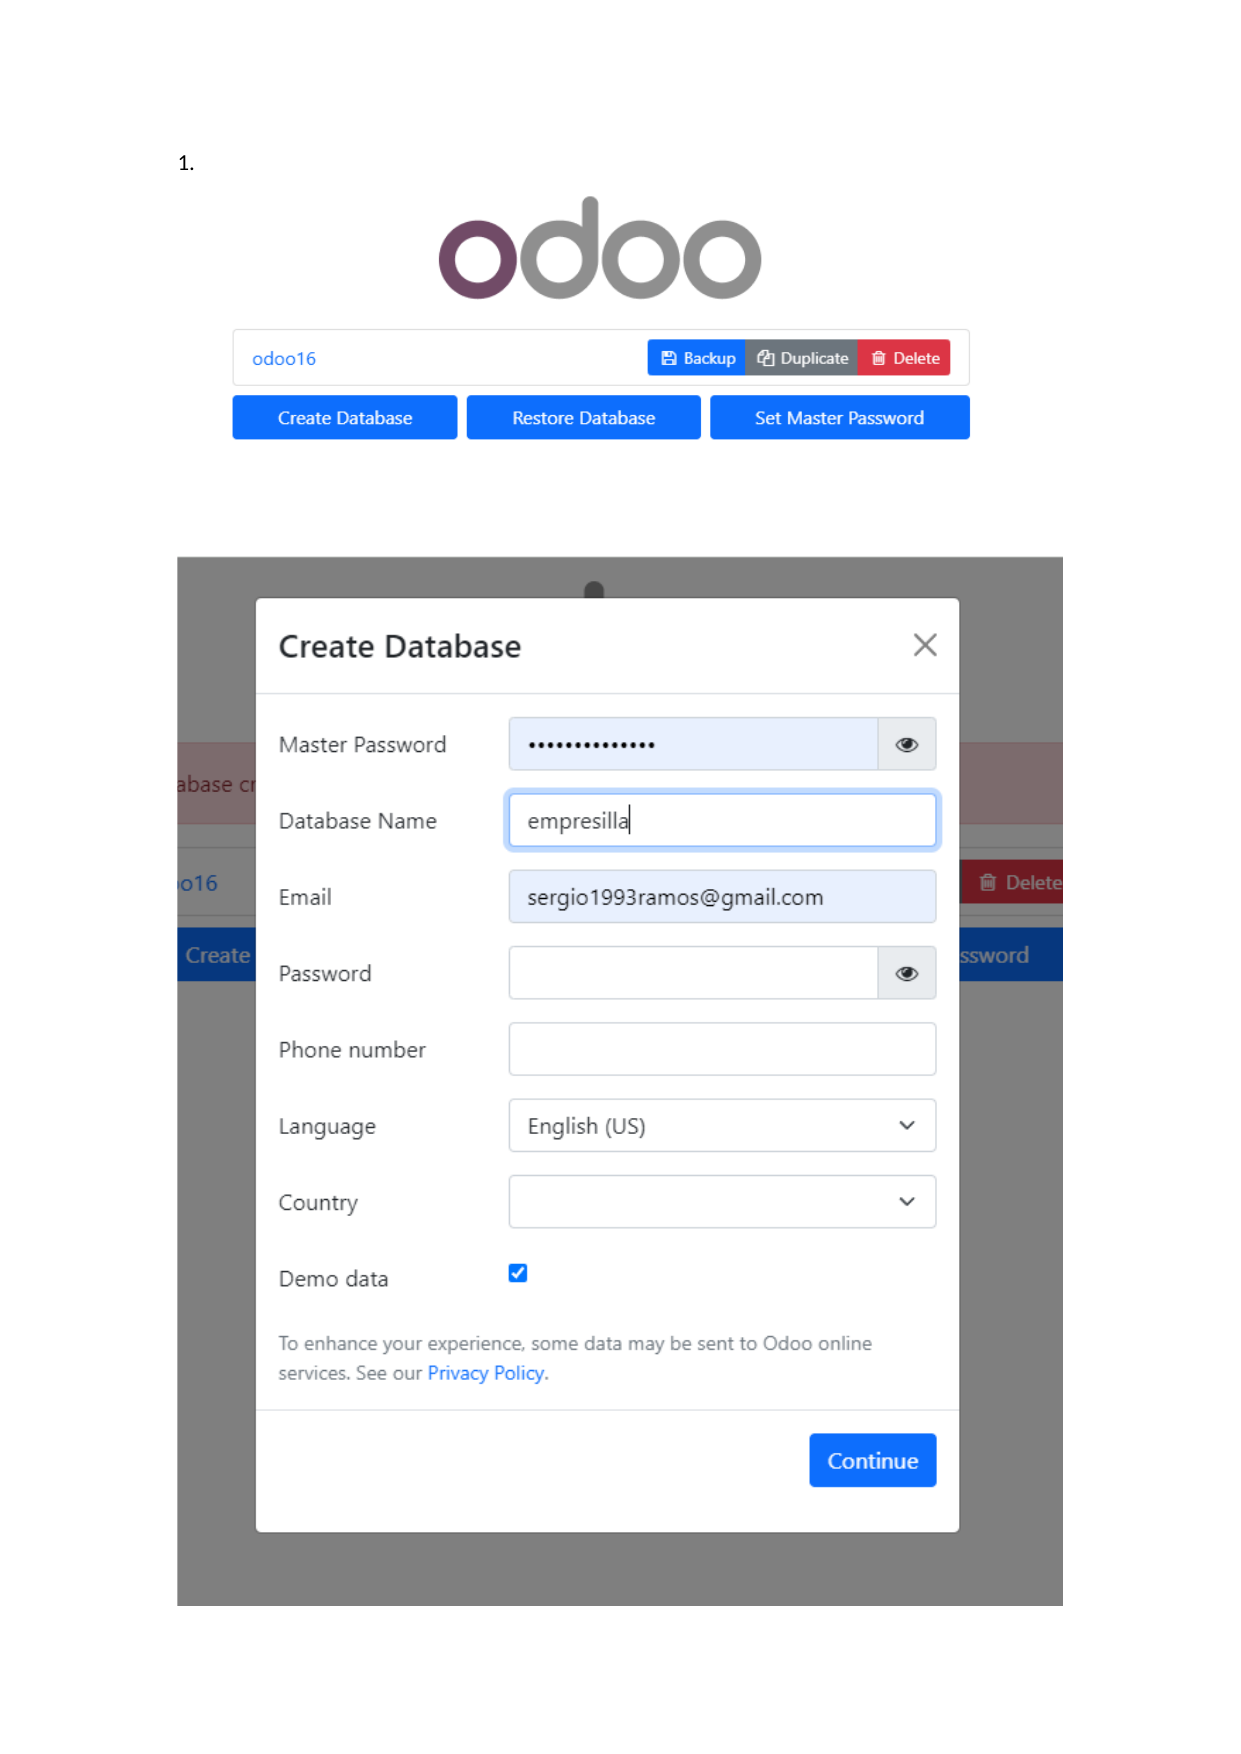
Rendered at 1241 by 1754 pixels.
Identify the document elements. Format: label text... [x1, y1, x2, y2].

text 1. [177, 148, 1063, 179]
